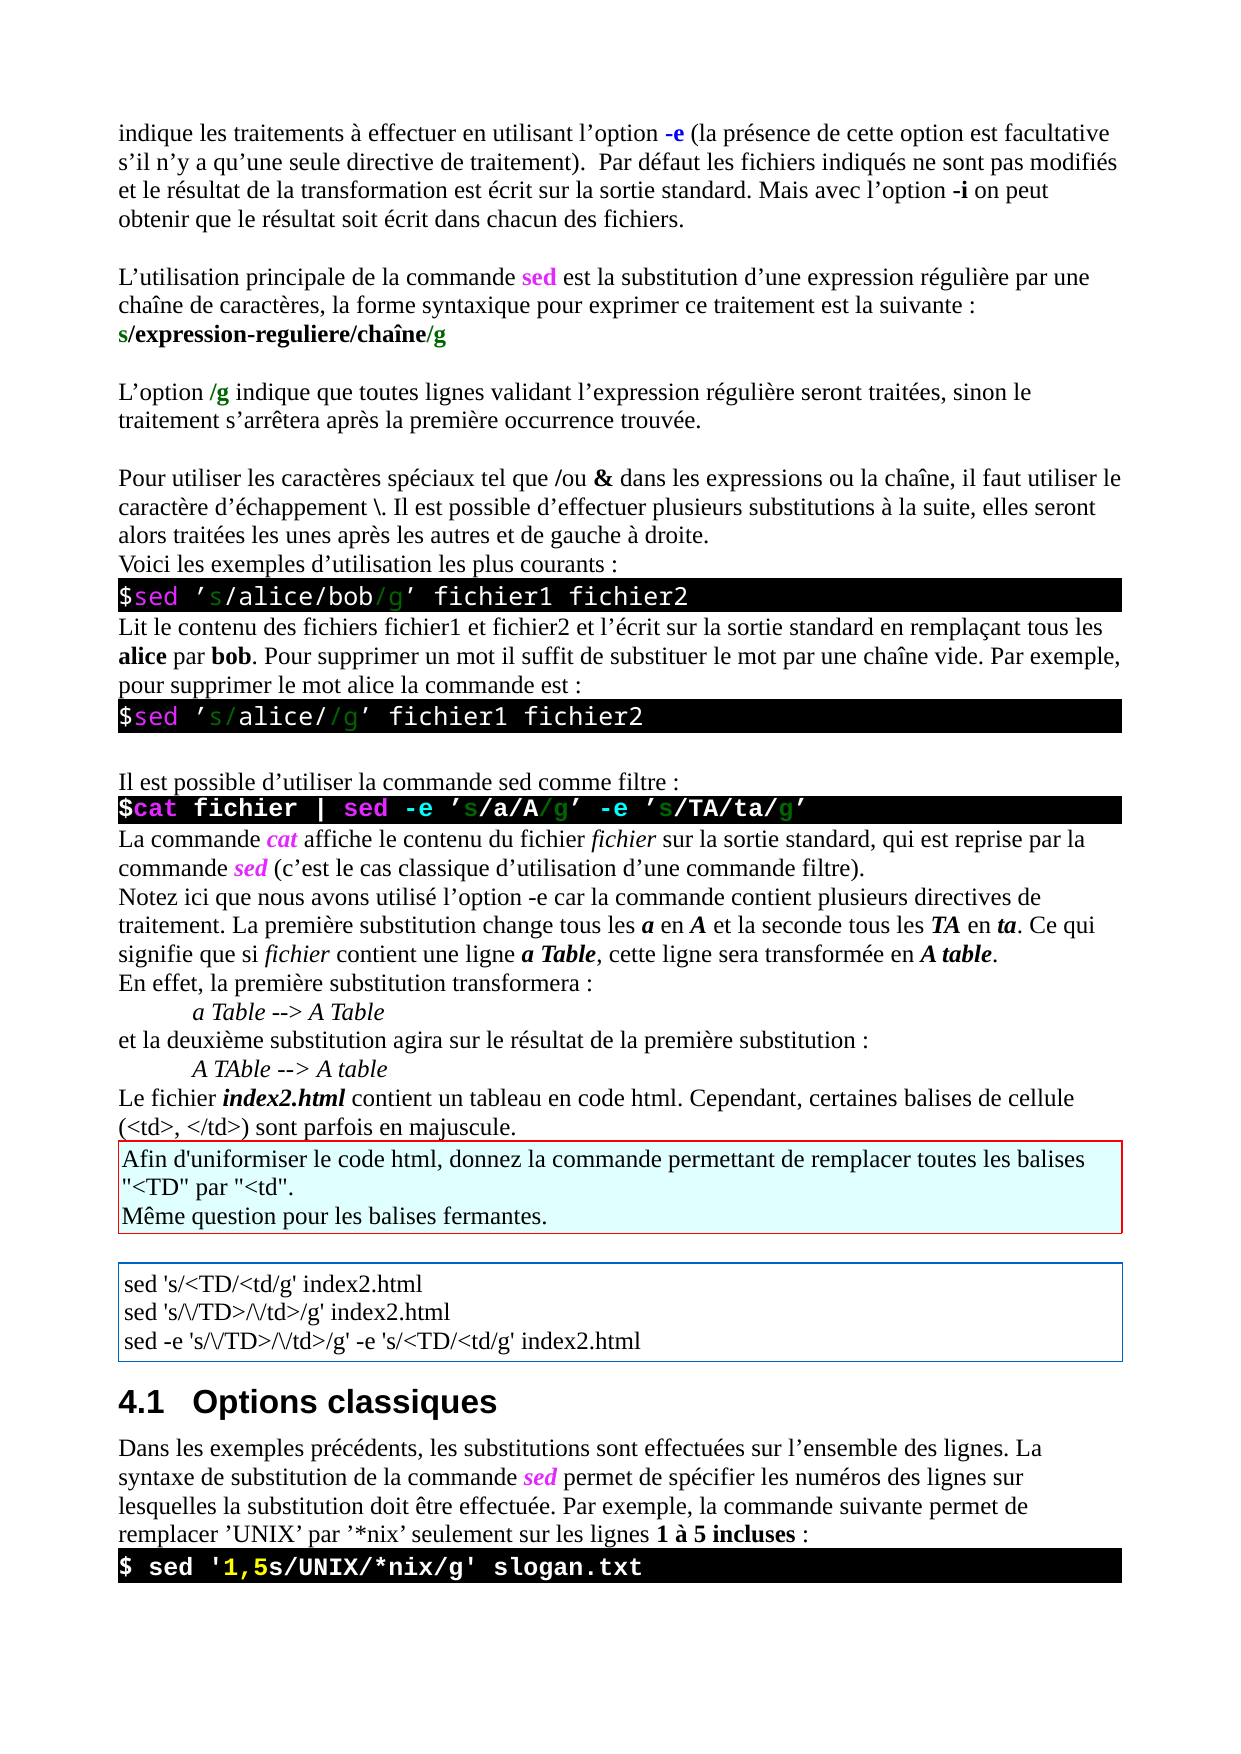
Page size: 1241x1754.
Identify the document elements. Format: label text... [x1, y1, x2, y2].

text Voici les exemples d’utilisation les plus courants : [118, 549, 1122, 578]
text $ sed '1,5s/UNIX/*nix/g' slogan.txt [118, 1548, 1122, 1583]
text La commande cat affiche le contenu du fichier fichier sur la sortie standard, qui est reprise par la commande sed (c’est le cas classique d’utilisation d’une commande filtre). [118, 824, 1122, 882]
text Dans les exemples précédents, les substitutions sont effectuées sur l’ensemble des lignes. La syntaxe de substitution de la commande sed permet de spécifier les numéros des lignes sur lesquelles la substitution doit être effectuée. Par exemple, la commande suivante permet de remplacer ’UNIX’ par ’*nix’ seulement sur les lignes 1 à 5 incluses : [118, 1433, 1122, 1548]
text L’utilisation principale de la commande sed est la substitution d’une expression régulière par une chaîne de caractères, la forme syntaxique pour exprimer ce traitement est la suivante : [118, 262, 1122, 319]
text Pour utiliser les caractères spéciaux tel que /ou & dans les expressions ou la chaîne, il faut utiliser le caractère d’échappement \. Il est possible d’effectuer plusieurs substitutions à la suite, elles seront alors traitées les unes après les autres et de gauche à droite. [118, 463, 1122, 549]
text Afin d'uniformiser le code html, donnez la commande permettant de remplacer toutes les balises "<TD" par "<td". [119, 1142, 1121, 1198]
text Notez ici que nous avons utilisé l’option -e car la commande contient plusieurs directives de traitement. La première substitution change tous les a en A et la seconde tous les TA en ta. Ce qui signifie que si fichier contient une ligne a Table, cette ligne sera transformée en A table. [118, 882, 1122, 968]
text En effet, la première substitution transformera : [118, 968, 1122, 997]
text $cat fichier | sed -e ’s/a/A/g’ -e ’s/TA/ta/g’ [118, 796, 1122, 824]
text A TAble --> A table [118, 1054, 1122, 1083]
text Le fichier index2.html contient un tableau en code html. Cependant, certaines balises de cellule (<td>, </td>) sont parfois en majuscule. [118, 1083, 1122, 1140]
text Lit le contenu des fichiers fichier1 et fichier2 et l’écrit sur la sortie standard en remplaçant tous les alice par bob. Pour supprimer un mot il suffit de substituer le mot par une chaîne vide. Par exemple, pour supprimer le mot alice la commande est : [118, 612, 1122, 699]
text $sed ’s/alice//g’ fichier1 fichier2 [118, 699, 1122, 733]
table_header sed 's/<TD/<td/g' index2.html sed 's/\/TD>/\/td>/g' index2.html sed -e 's/\/TD>/\/td>/g' -e 's/<TD/<td/g' index2.html [119, 1264, 1122, 1361]
text $sed ’s/alice/bob/g’ fichier1 fichier2 [118, 578, 1122, 612]
text L’option /g indique que toutes lignes validant l’expression régulière seront traitées, sinon le traitement s’arrêtera après la première occurrence trouvée. [118, 377, 1122, 434]
subtitle Options classiques [118, 1382, 1122, 1421]
text s/expression-reguliere/chaîne/g [118, 319, 1122, 348]
text Il est possible d’utiliser la commande sed comme filtre : [118, 767, 1122, 796]
text et la deuxième substitution agira sur le résultat de la première substitution : [118, 1025, 1122, 1054]
text indique les traitements à effectuer en utilisant l’option -e (la présence de cette option est facultative s’il n’y a qu’une seule directive de traitement). Par défaut les fichiers indiqués ne sont pas modifiés et le résultat de la transformation est écrit sur la sortie standard. Mais avec l’option -i on peut obtenir que le résultat soit écrit dans chacun des fichiers. [118, 118, 1122, 233]
text Même question pour les balises fermantes. [119, 1198, 1121, 1233]
text a Table --> A Table [118, 997, 1122, 1025]
